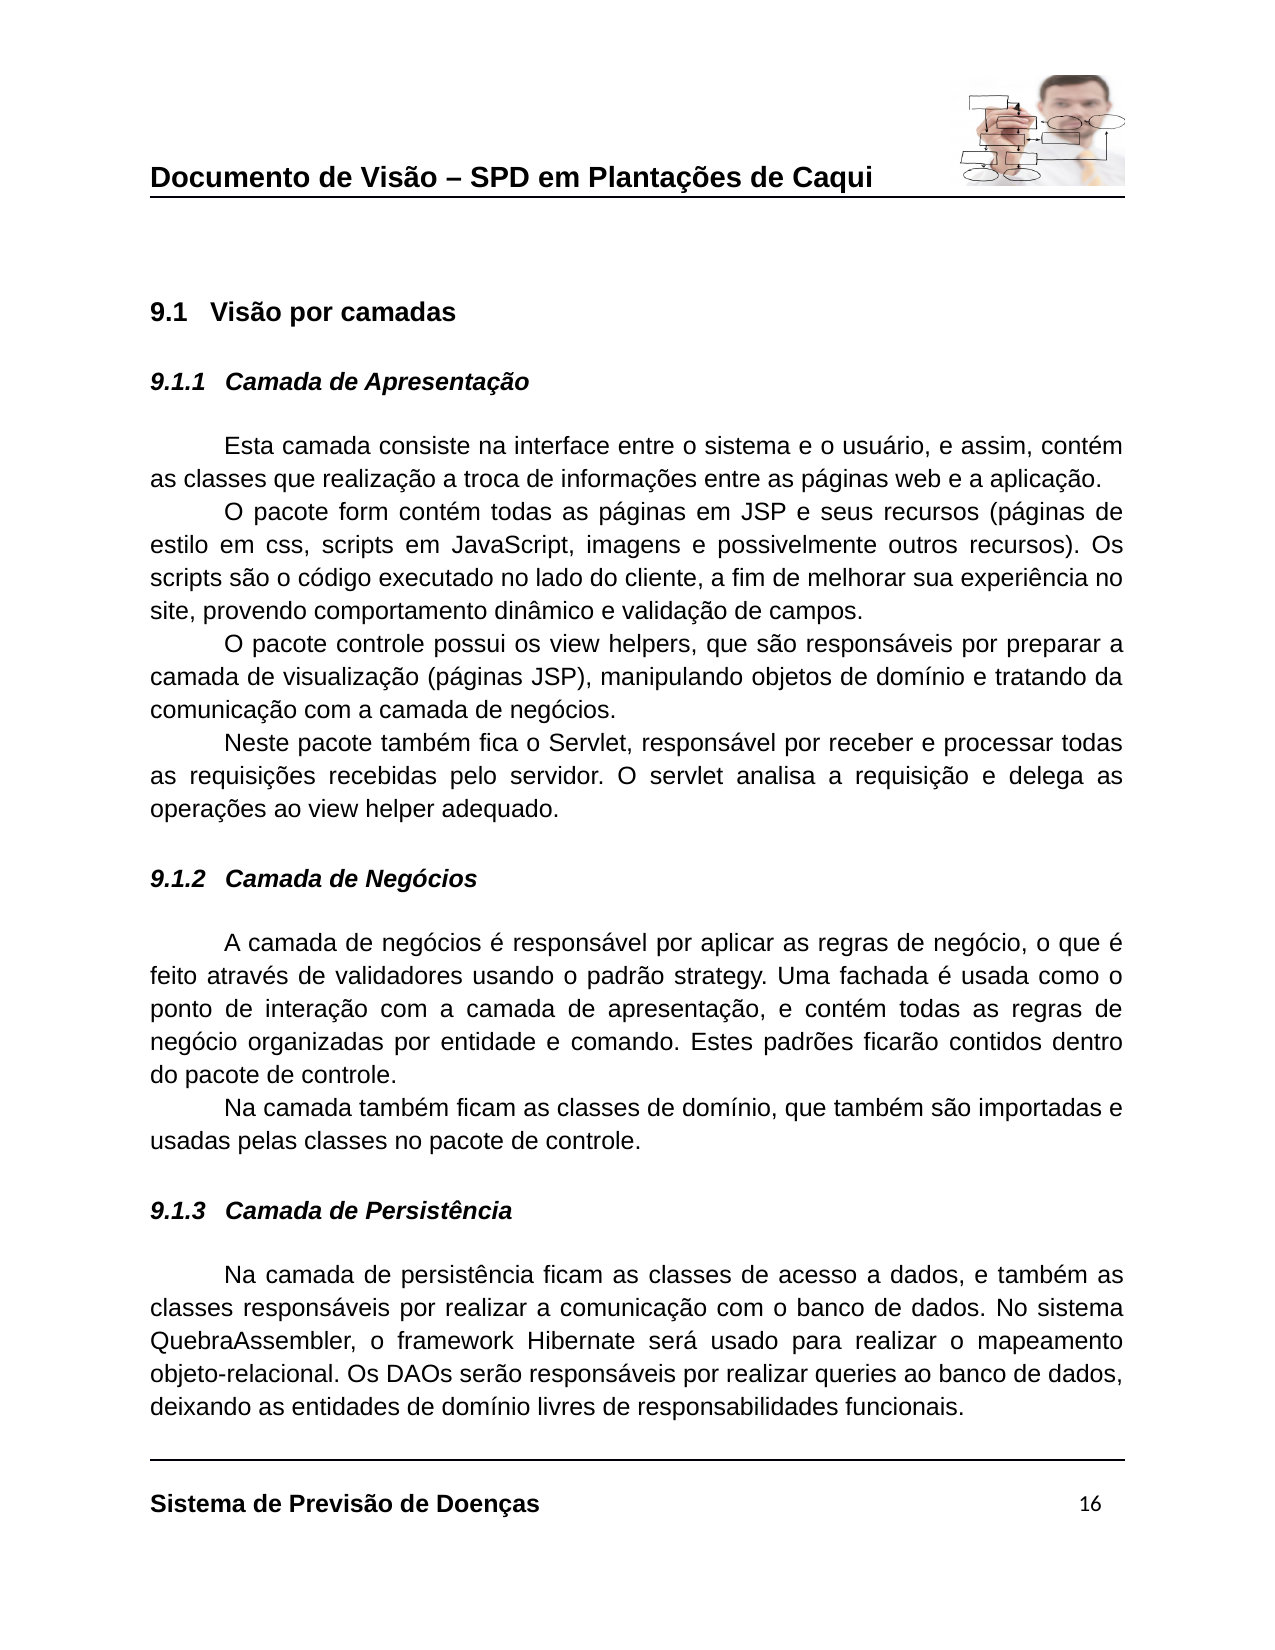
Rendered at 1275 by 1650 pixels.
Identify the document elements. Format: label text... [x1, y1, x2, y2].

text Na camada de persistência ficam as classes de acesso a dados, e também as classes responsáveis por realizar a comunicação com o banco de dados. No sistema QuebraAssembler, o framework Hibernate será usado para realizar o mapeamento objeto-relacional. Os DAOs serão responsáveis por realizar queries ao banco de dados, deixando as entidades de domínio livres de responsabilidades funcionais. [150, 1260, 1125, 1421]
subtitle Visão por camadas [150, 296, 1125, 328]
text Esta camada consiste na interface entre o sistema e o usuário, e assim, contém as classes que realização a troca de informações entre as páginas web e a aplicação. [150, 431, 1125, 492]
text O pacote form contém todas as páginas em JSP e seus recursos (páginas de estilo em css, scripts em JavaScript, imagens e possivelmente outros recursos). Os scripts são o código executado no lado do cliente, a fim de melhorar sua experiência no site, provendo comportamento dinâmico e validação de campos. [150, 497, 1125, 624]
text A camada de negócios é responsável por aplicar as regras de negócio, o que é feito através de validadores usando o padrão strategy. Uma fachada é usada como o ponto de interação com a camada de apresentação, e contém todas as regras de negócio organizadas por entidade e comando. Estes padrões ficarão contidos dentro do pacote de controle. [150, 928, 1125, 1089]
subtitle Camada de Negócios [150, 864, 1125, 893]
subtitle Camada de Apresentação [150, 367, 1125, 396]
text Neste pacote também fica o Servlet, responsável por receber e processar todas as requisições recebidas pelo servidor. O servlet analisa a requisição e delega as operações ao view helper adequado. [150, 728, 1125, 823]
subtitle Camada de Persistência [150, 1196, 1125, 1225]
picture [947, 75, 1125, 186]
text O pacote controle possui os view helpers, que são responsáveis por preparar a camada de visualização (páginas JSP), manipulando objetos de domínio e tratando da comunicação com a camada de negócios. [150, 629, 1125, 724]
text Na camada também ficam as classes de domínio, que também são importadas e usadas pelas classes no pacote de controle. [150, 1093, 1125, 1155]
